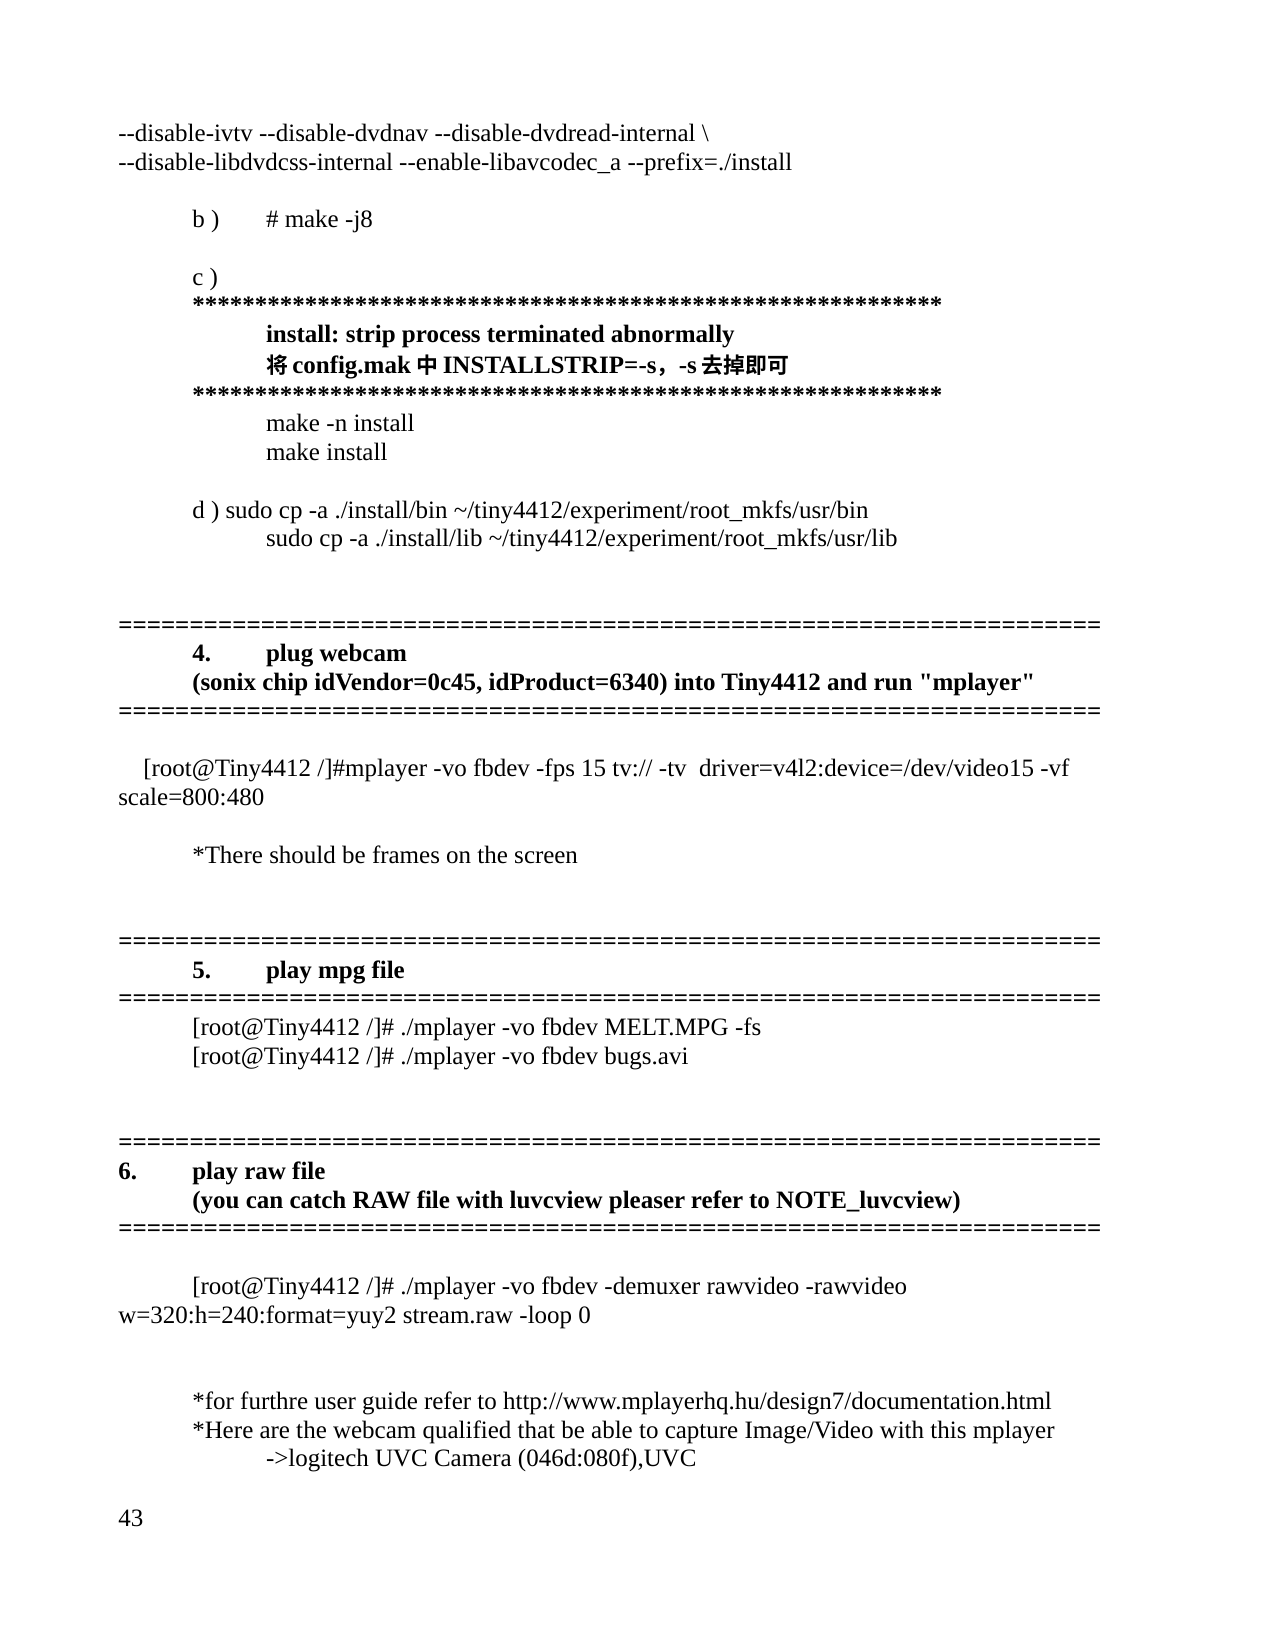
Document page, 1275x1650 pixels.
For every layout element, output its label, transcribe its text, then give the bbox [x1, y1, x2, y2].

text --disable-libdvdcss-internal --enable-libavcodec_a --prefix=./install [118, 147, 1157, 176]
text ===================================================================== [118, 1213, 1157, 1242]
text make install [118, 437, 1157, 466]
text ===================================================================== [118, 610, 1157, 638]
text sudo cp -a ./install/lib ~/tiny4412/experiment/root_mkfs/usr/lib [118, 523, 1157, 552]
text ===================================================================== [118, 983, 1157, 1012]
text (you can catch RAW file with luvcview pleaser refer to NOTE_luvcview) [118, 1185, 1157, 1213]
text [root@Tiny4412 /]# ./mplayer -vo fbdev -demuxer rawvideo -rawvideo w=320:h=240:format=yuy2 stream.raw -loop 0 [118, 1271, 1157, 1328]
text install: strip process terminated abnormally [118, 319, 1157, 348]
text [root@Tiny4412 /]# ./mplayer -vo fbdev MELT.MPG -fs [118, 1012, 1157, 1041]
text *There should be frames on the screen [118, 840, 1157, 868]
text d ) sudo cp -a ./install/bin ~/tiny4412/experiment/root_mkfs/usr/bin [118, 495, 1157, 523]
text *for furthre user guide refer to http://www.mplayerhq.hu/design7/documentation.html [118, 1386, 1157, 1415]
text --disable-ivtv --disable-dvdnav --disable-dvdread-internal \ [118, 118, 1157, 147]
text 将config.mak中 INSTALLSTRIP=-s，-s去掉即可 [118, 348, 1157, 380]
text b ) # make -j8 [118, 204, 1157, 233]
text ************************************************************ [118, 380, 1157, 408]
text 6. play raw file [118, 1156, 1157, 1185]
text [root@Tiny4412 /]# ./mplayer -vo fbdev bugs.avi [118, 1041, 1157, 1070]
text ->logitech UVC Camera (046d:080f),UVC [118, 1443, 1157, 1472]
text (sonix chip idVendor=0c45, idProduct=6340) into Tiny4412 and run "mplayer" [118, 667, 1157, 696]
text make -n install [118, 408, 1157, 437]
text c ) [118, 262, 1157, 291]
text 5. play mpg file [118, 955, 1157, 983]
text 4. plug webcam [118, 638, 1157, 667]
text ===================================================================== [118, 696, 1157, 725]
text ===================================================================== [118, 1127, 1157, 1156]
text ===================================================================== [118, 926, 1157, 955]
text ************************************************************ [118, 291, 1157, 319]
text [root@Tiny4412 /]#mplayer -vo fbdev -fps 15 tv:// -tv driver=v4l2:device=/dev/video15 -vf scale=800:480 [118, 753, 1157, 811]
text *Here are the webcam qualified that be able to capture Image/Video with this mplayer [118, 1415, 1157, 1443]
